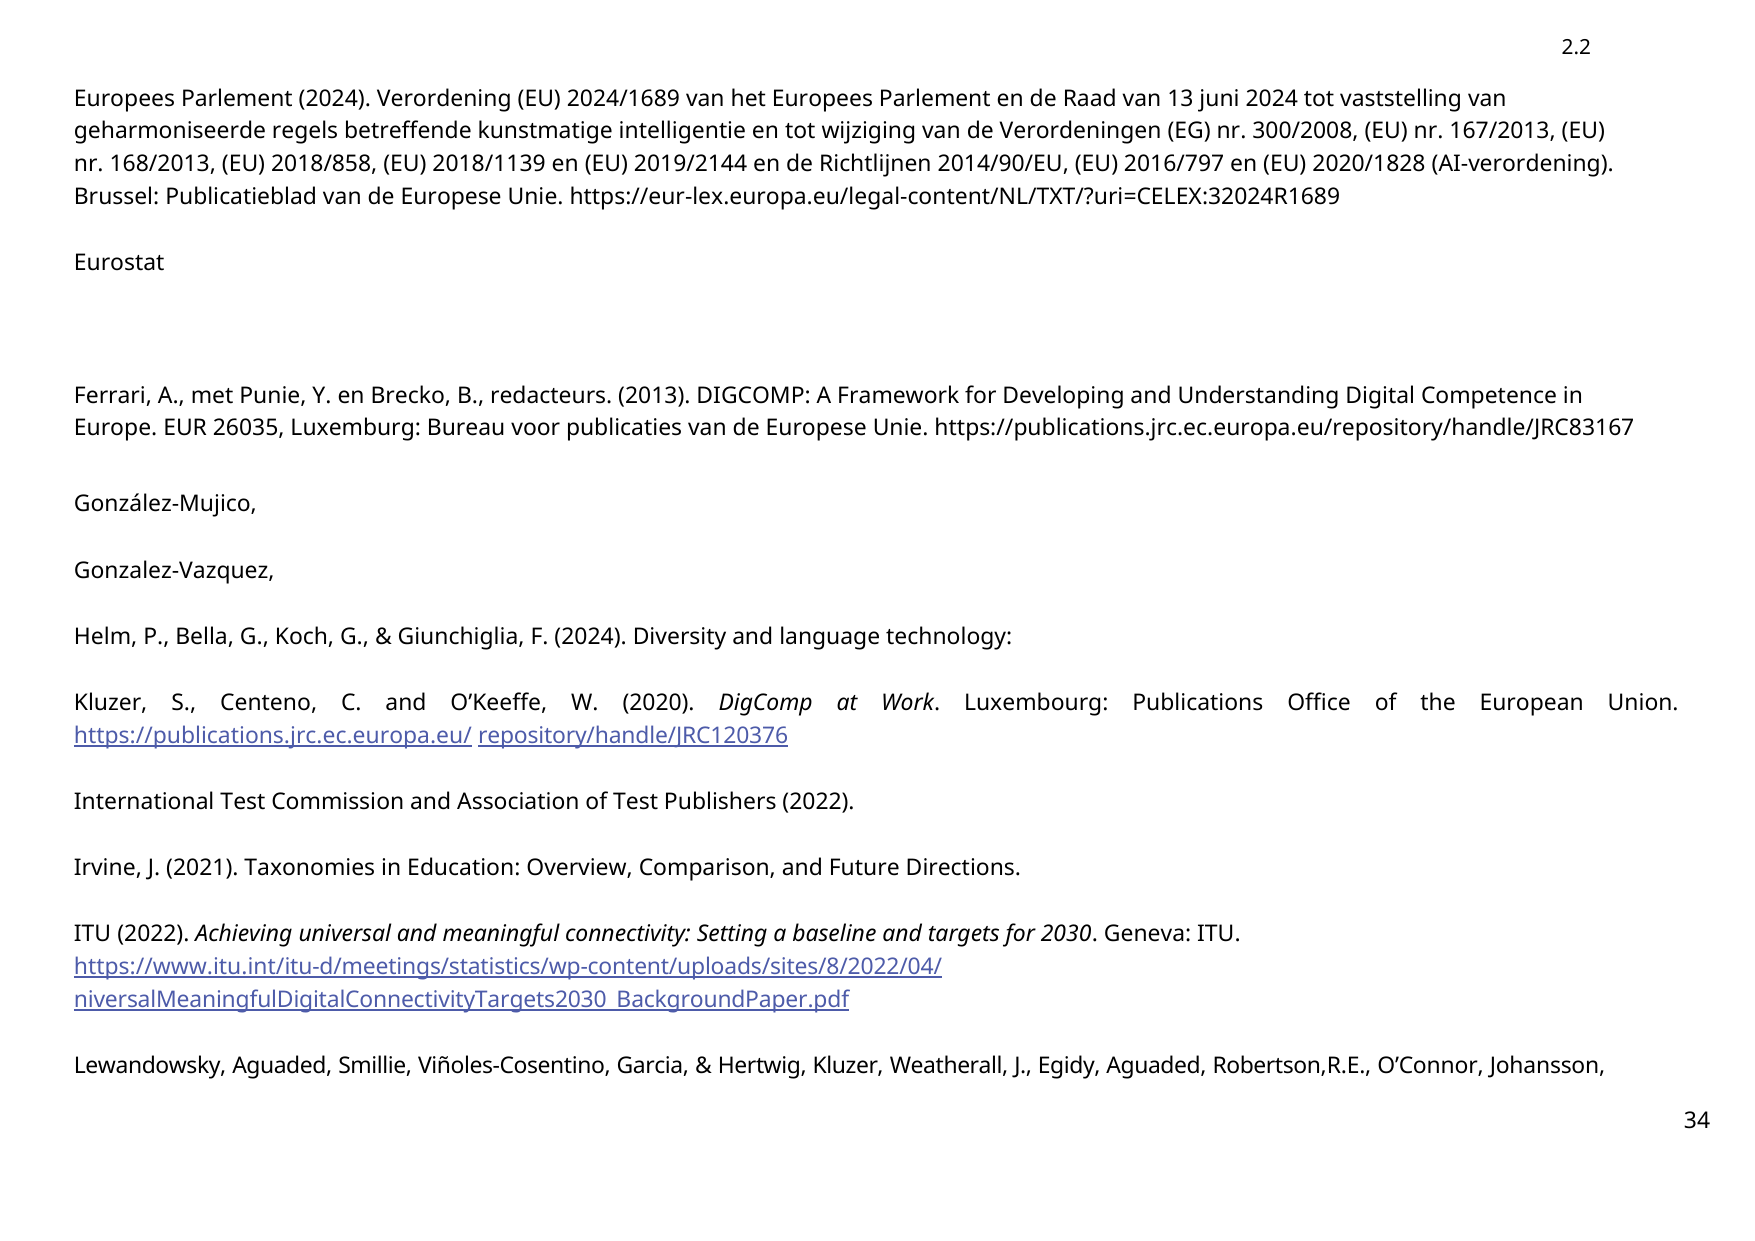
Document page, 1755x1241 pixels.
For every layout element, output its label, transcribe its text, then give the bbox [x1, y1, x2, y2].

text Kluzer, S., Centeno, C. and O’Keeffe, W. (2020). DigComp at Work. Luxembourg: Publications Office of the European Union. https://publications.jrc.ec.europa.eu/ repository/handle/JRC120376 [74, 686, 1678, 750]
text Gonzalez-Vazquez, [74, 553, 1710, 585]
text Europees Parlement (2024). Verordening (EU) 2024/1689 van het Europees Parlement en de Raad van 13 juni 2024 tot vaststelling van geharmoniseerde regels betreffende kunstmatige intelligentie en tot wijziging van de Verordeningen (EG) nr. 300/2008, (EU) nr. 167/2013, (EU) nr. 168/2013, (EU) 2018/858, (EU) 2018/1139 en (EU) 2019/2144 en de Richtlijnen 2014/90/EU, (EU) 2016/797 en (EU) 2020/1828 (AI-verordening). Brussel: Publicatieblad van de Europese Unie. https://eur-lex.europa.eu/legal-content/NL/TXT/?uri=CELEX:32024R1689 [74, 82, 1632, 211]
text Eurostat [74, 246, 1649, 277]
text Ferrari, A., met Punie, Y. en Brecko, B., redacteurs. (2013). DIGCOMP: A Framework for Developing and Understanding Digital Competence in Europe. EUR 26035, Luxemburg: Bureau voor publicaties van de Europese Unie. https://publications.jrc.ec.europa.eu/repository/handle/JRC83167 [74, 378, 1663, 443]
text Irvine, J. (2021). Taxonomies in Education: Overview, Comparison, and Future Directions. [74, 851, 1710, 882]
text González-Mujico, [74, 487, 1693, 519]
text Lewandowsky, Aguaded, Smillie, Viñoles-Cosentino, Garcia, & Hertwig, Kluzer, Weatherall, J., Egidy, Aguaded, Robertson,R.E., O’Connor, Johansson, [74, 1049, 1710, 1080]
text ITU (2022). Achieving universal and meaningful connectivity: Setting a baseline and targets for 2030. Geneva: ITU. https://www.itu.int/itu-d/meetings/statistics/wp-content/uploads/sites/8/2022/04/ niversalMeaningfulDigitalConnectivityTargets2030_BackgroundPaper.pdf [74, 917, 1590, 1014]
text International Test Commission and Association of Test Publishers (2022). [74, 785, 1695, 816]
text Helm, P., Bella, G., Koch, G., & Giunchiglia, F. (2024). Diversity and language technology: [74, 620, 1693, 651]
